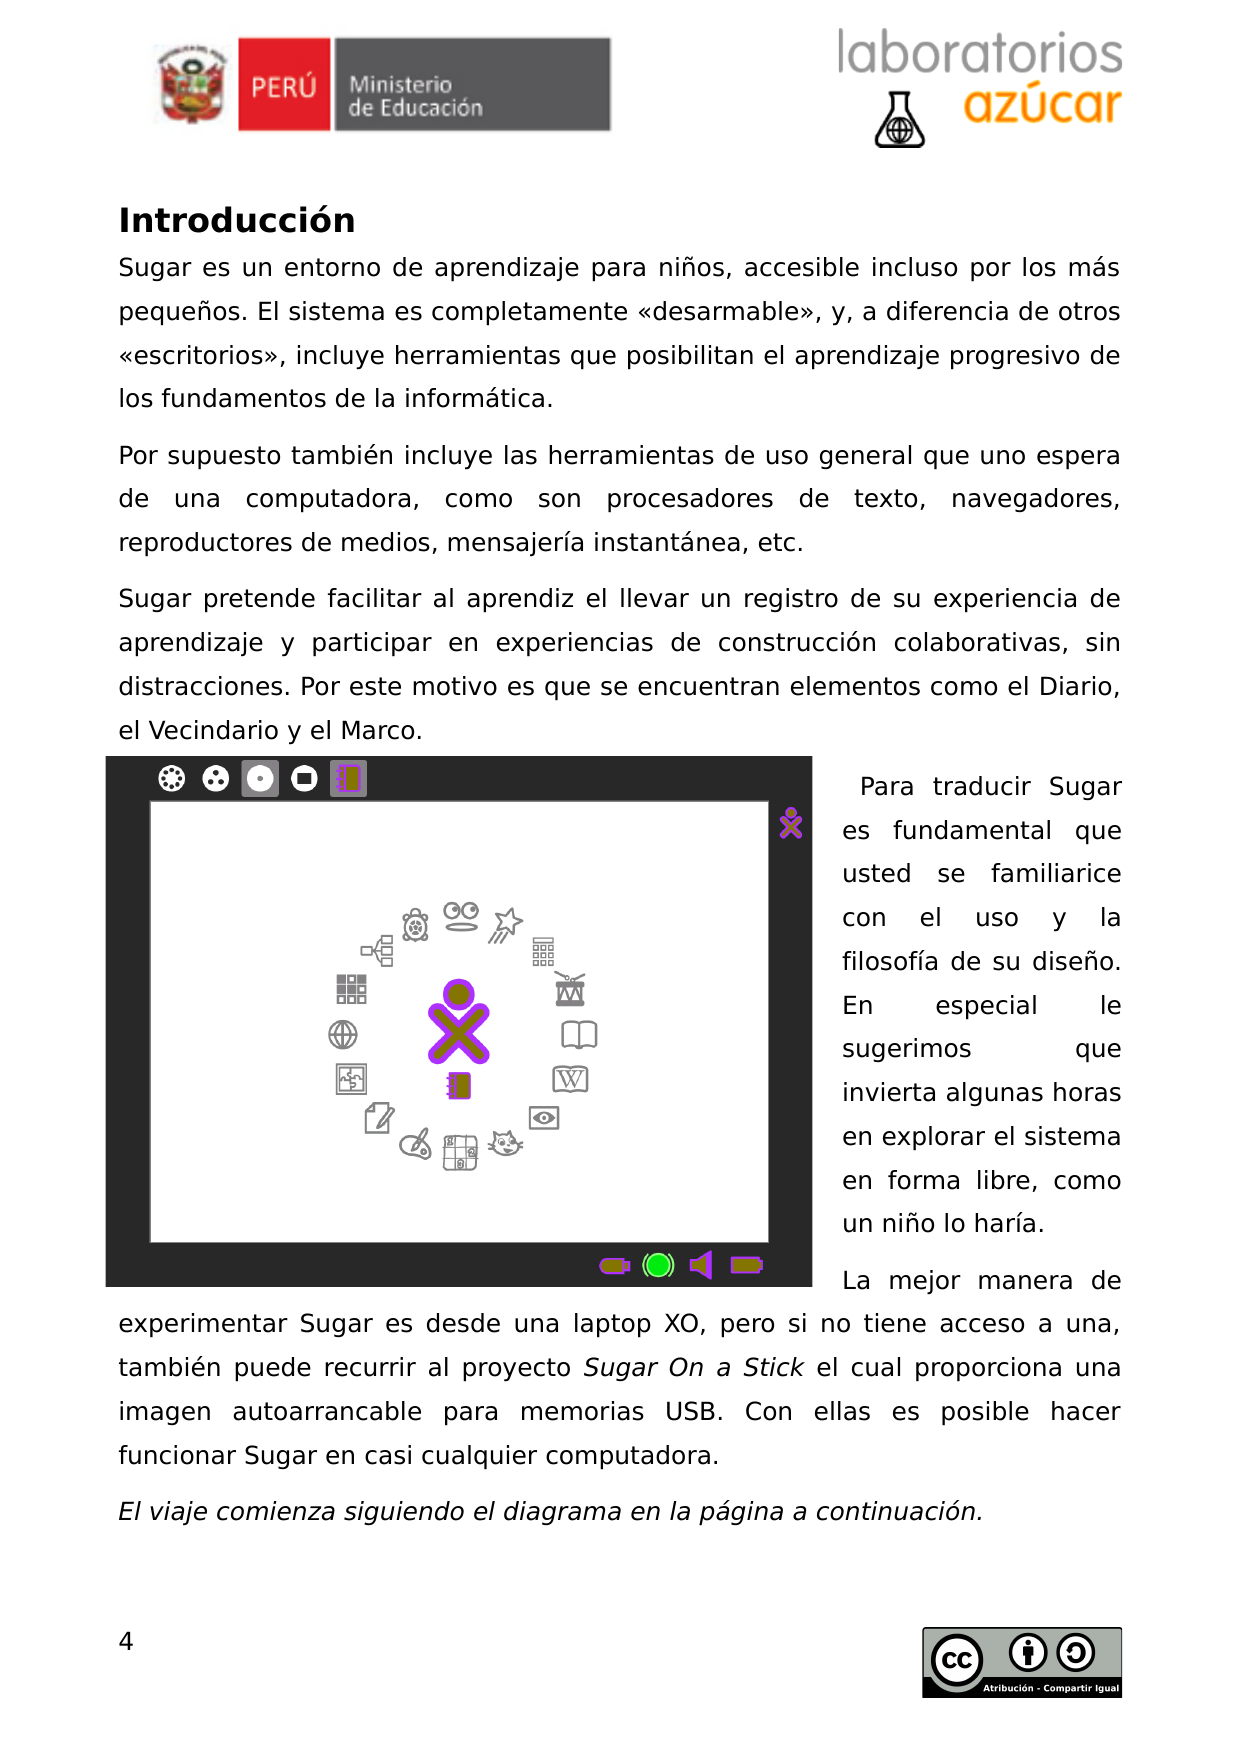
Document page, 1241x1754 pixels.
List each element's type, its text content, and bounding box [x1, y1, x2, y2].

text Para traducir Sugar es fundamental que usted se familiarice con el uso y la filosofía de su diseño. En especial le sugerimos que invierta algunas horas en explorar el sistema en forma libre, como un niño lo haría. [813, 772, 1122, 1239]
text El viaje comienza siguiendo el diagrama en la página a continuación. [118, 1497, 1122, 1526]
picture [137, 22, 631, 148]
picture [922, 1627, 1123, 1698]
text Sugar es un entorno de aprendizaje para niños, accesible incluso por los más pequeños. El sistema es completamente «desarmable», y, a diferencia de otros «escritorios», incluye herramientas que posibilitan el aprendizaje progresivo de los fundamentos de la informática. [118, 253, 1122, 414]
text Por supuesto también incluye las herramientas de uso general que uno espera de una computadora, como son procesadores de texto, navegadores, reproductores de medios, mensajería instantánea, etc. [118, 441, 1122, 557]
picture [105, 756, 813, 1287]
text La mejor manera de experimentar Sugar es desde una laptop XO, pero si no tiene acceso a una, también puede recurrir al proyecto Sugar On a Stick el cual proporciona una imagen autoarrancable para memorias USB. Con ellas es posible hacer funcionar Sugar en casi cualquier computadora. [118, 1266, 1122, 1470]
picture [838, 28, 1123, 148]
text Sugar pretende facilitar al aprendiz el llevar un registro de su experiencia de aprendizaje y participar en experiencias de construcción colaborativas, sin distracciones. Por este motivo es que se encuentran elementos como el Diario, el Vecindario y el Marco. [118, 584, 1122, 745]
subtitle Introducción [118, 202, 1122, 241]
